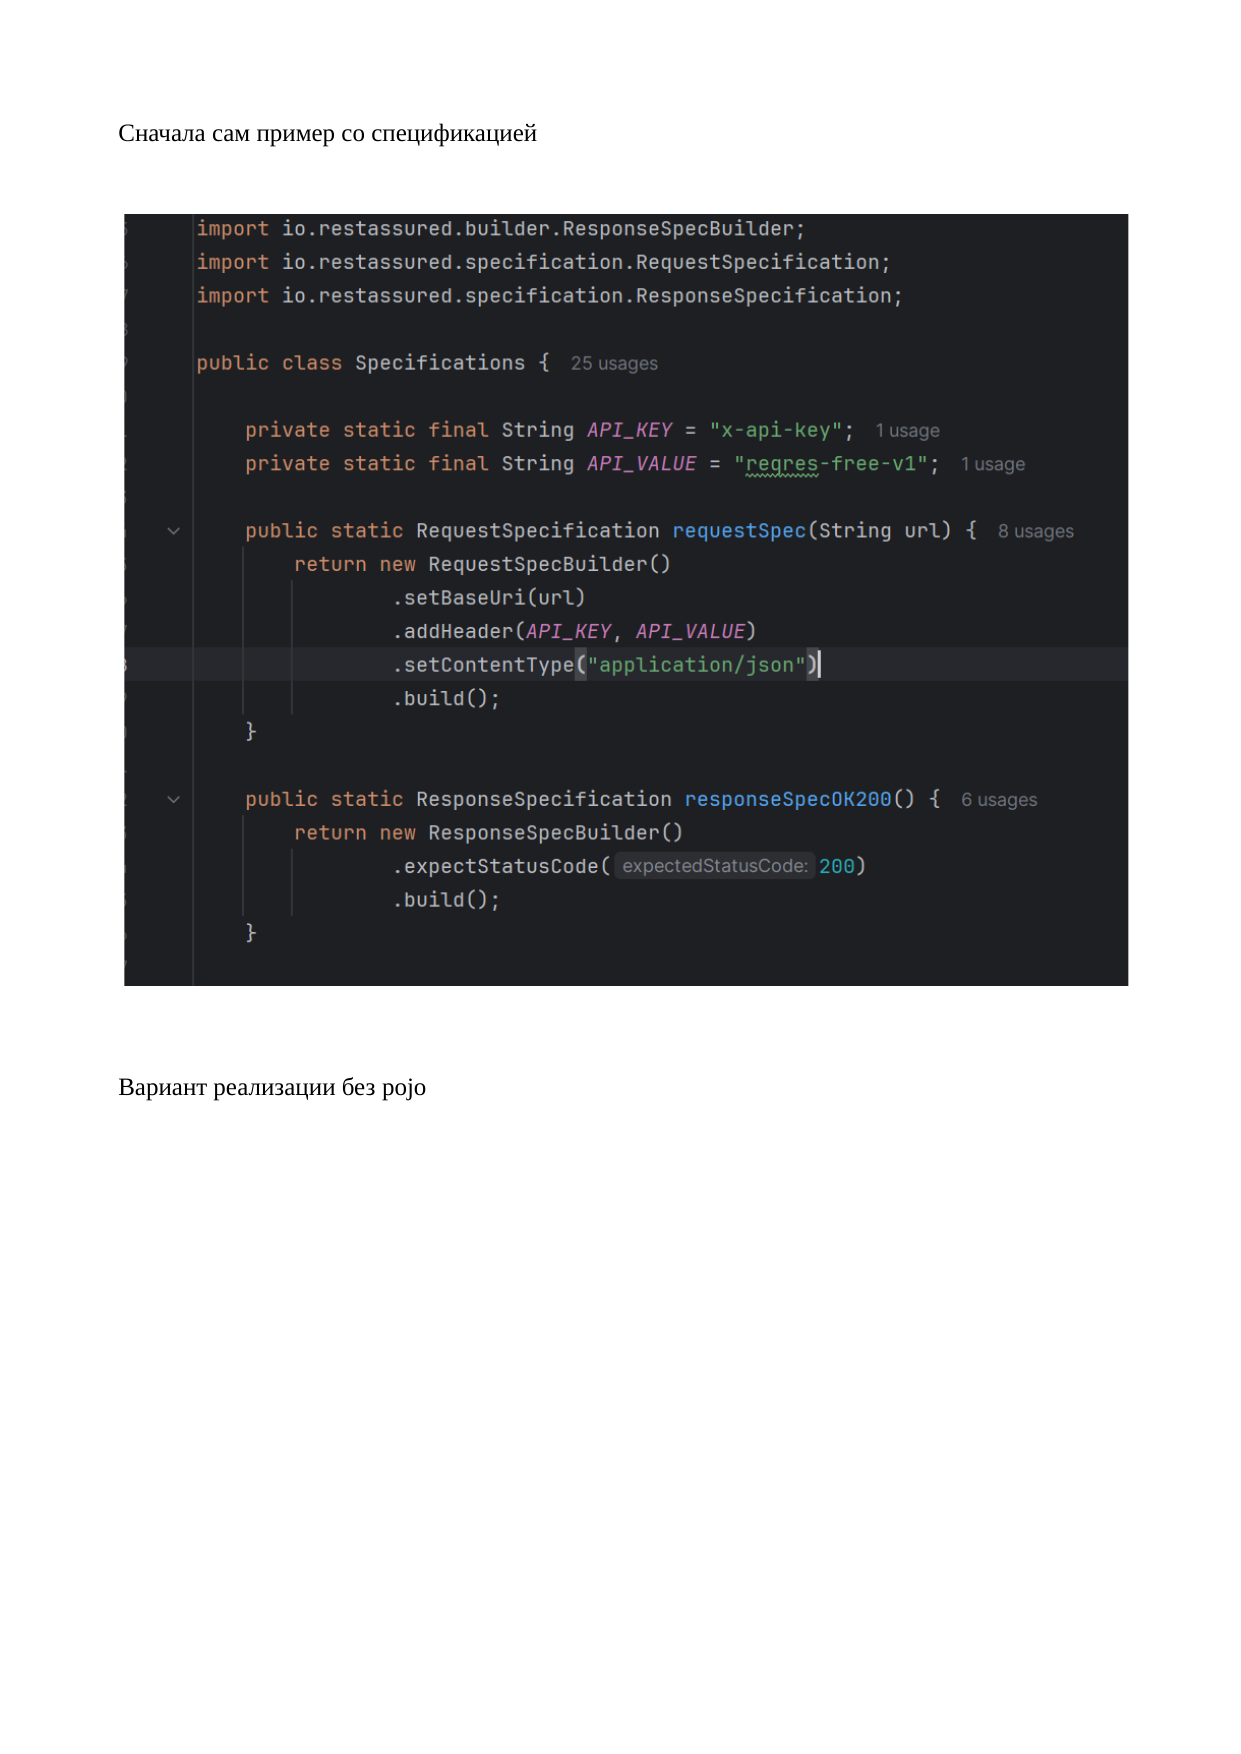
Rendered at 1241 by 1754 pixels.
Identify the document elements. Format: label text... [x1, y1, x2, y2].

text Cначала сам пример со спецификацией [118, 118, 1122, 147]
picture [124, 214, 1129, 986]
text Вариант реализации без pojo [118, 1072, 1122, 1158]
